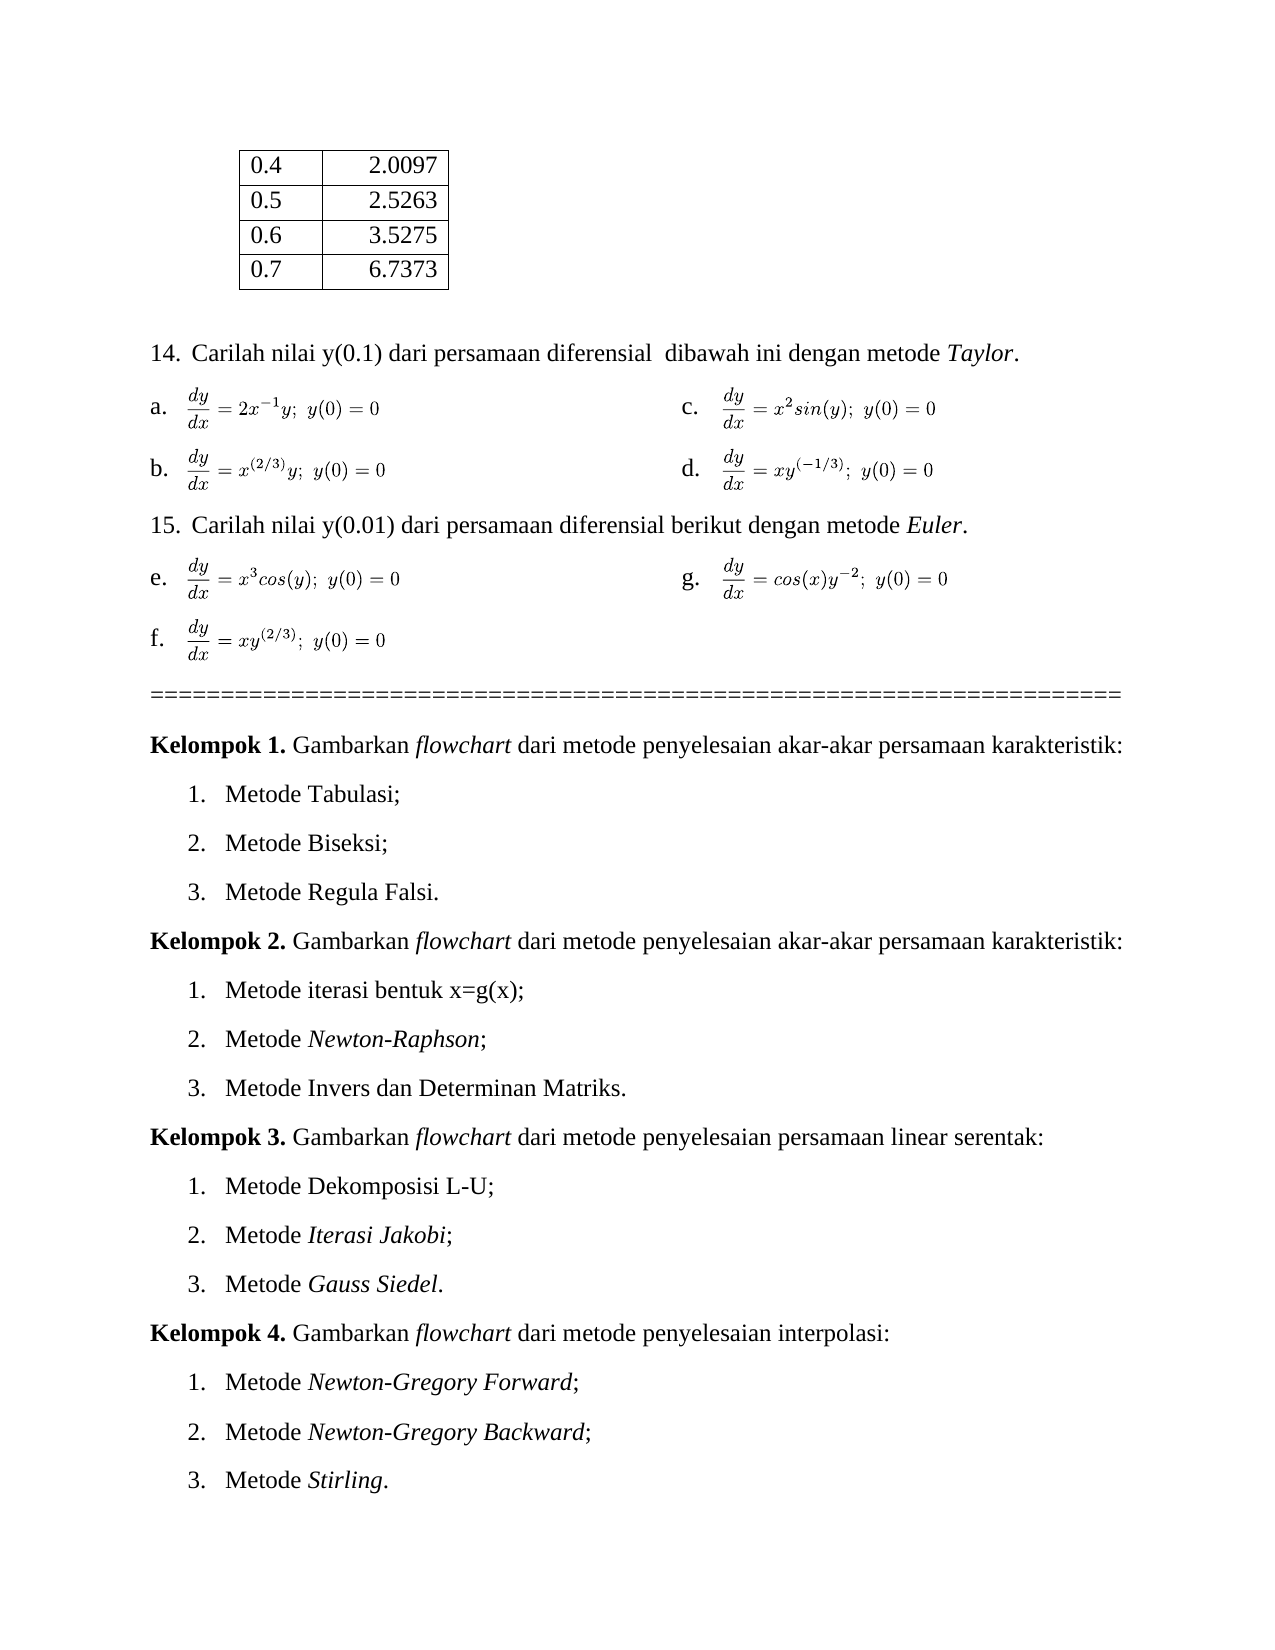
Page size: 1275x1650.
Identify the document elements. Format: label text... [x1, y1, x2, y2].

table_cell [184, 150, 239, 185]
table_cell [539, 254, 622, 289]
table_cell [539, 185, 622, 219]
text Kelompok 1. Gambarkan flowchart dari metode penyelesaian akar-akar persamaan karakteristik: [150, 730, 1125, 758]
text Kelompok 3. Gambarkan flowchart dari metode penyelesaian persamaan linear serentak: [150, 1122, 1125, 1151]
table_cell [622, 220, 728, 254]
table_cell [184, 254, 239, 289]
table_cell [492, 254, 539, 289]
table_cell [770, 254, 823, 289]
list Metode Newton-Raphson; [187, 1024, 1125, 1053]
list Metode Newton-Gregory Backward; [187, 1417, 1125, 1445]
text f. [150, 619, 1125, 660]
table_cell [824, 220, 923, 254]
table_cell [824, 185, 923, 219]
table_cell [449, 254, 492, 289]
table_cell 2.5263 [323, 186, 448, 219]
table_cell [824, 150, 923, 185]
text Kelompok 2. Gambarkan flowchart dari metode penyelesaian akar-akar persamaan karakteristik: [150, 926, 1125, 955]
list Metode Stirling. [187, 1466, 1125, 1494]
table_cell 3.5275 [323, 221, 448, 254]
table_cell [924, 220, 1046, 254]
table_cell 0.4 [240, 151, 322, 185]
list Metode Regula Falsi. [187, 877, 1125, 906]
table_cell [184, 185, 239, 219]
list Carilah nilai y(0.1) dari persamaan diferensial dibawah ini dengan metode Taylor. [150, 338, 1125, 367]
table_cell [449, 150, 492, 185]
table_cell [449, 220, 492, 254]
text e. g. [150, 558, 1125, 599]
table_cell [539, 150, 622, 185]
table_cell [728, 185, 770, 219]
text a. c. [150, 387, 1125, 428]
list Metode Newton-Gregory Forward; [187, 1367, 1125, 1396]
table_cell [770, 150, 823, 185]
list Metode Dekomposisi L-U; [187, 1171, 1125, 1200]
table_cell [449, 185, 492, 219]
table_cell [770, 220, 823, 254]
list Metode Gauss Siedel. [187, 1269, 1125, 1298]
list Metode Biseksi; [187, 828, 1125, 857]
table_cell [728, 150, 770, 185]
list Metode Iterasi Jakobi; [187, 1220, 1125, 1249]
table_cell 6.7373 [323, 255, 448, 289]
table_cell [728, 254, 770, 289]
table_cell [492, 150, 539, 185]
table_cell [924, 254, 1046, 289]
list Kelompok 4. Gambarkan flowchart dari metode penyelesaian interpolasi: [150, 1318, 1125, 1347]
list Metode iterasi bentuk x=g(x); [187, 975, 1125, 1004]
table_cell [539, 220, 622, 254]
table_cell [492, 185, 539, 219]
list Carilah nilai y(0.01) dari persamaan diferensial berikut dengan metode Euler. [150, 510, 1125, 539]
table_cell [622, 254, 728, 289]
table_cell [924, 185, 1046, 219]
table_cell [728, 220, 770, 254]
table_cell [824, 254, 923, 289]
list Metode Tabulasi; [187, 779, 1125, 807]
text ===================================================================== [150, 681, 1125, 709]
table_cell [184, 220, 239, 254]
table_cell [770, 185, 823, 219]
list Metode Invers dan Determinan Matriks. [187, 1073, 1125, 1102]
table_cell [622, 185, 728, 219]
table_cell 0.5 [240, 186, 322, 219]
text b. d. [150, 449, 1125, 490]
table_cell 0.7 [240, 255, 322, 289]
table_cell 0.6 [240, 221, 322, 254]
table_cell [622, 150, 728, 185]
table_cell [924, 150, 1046, 185]
table_cell [492, 220, 539, 254]
table_cell 2.0097 [323, 151, 448, 185]
